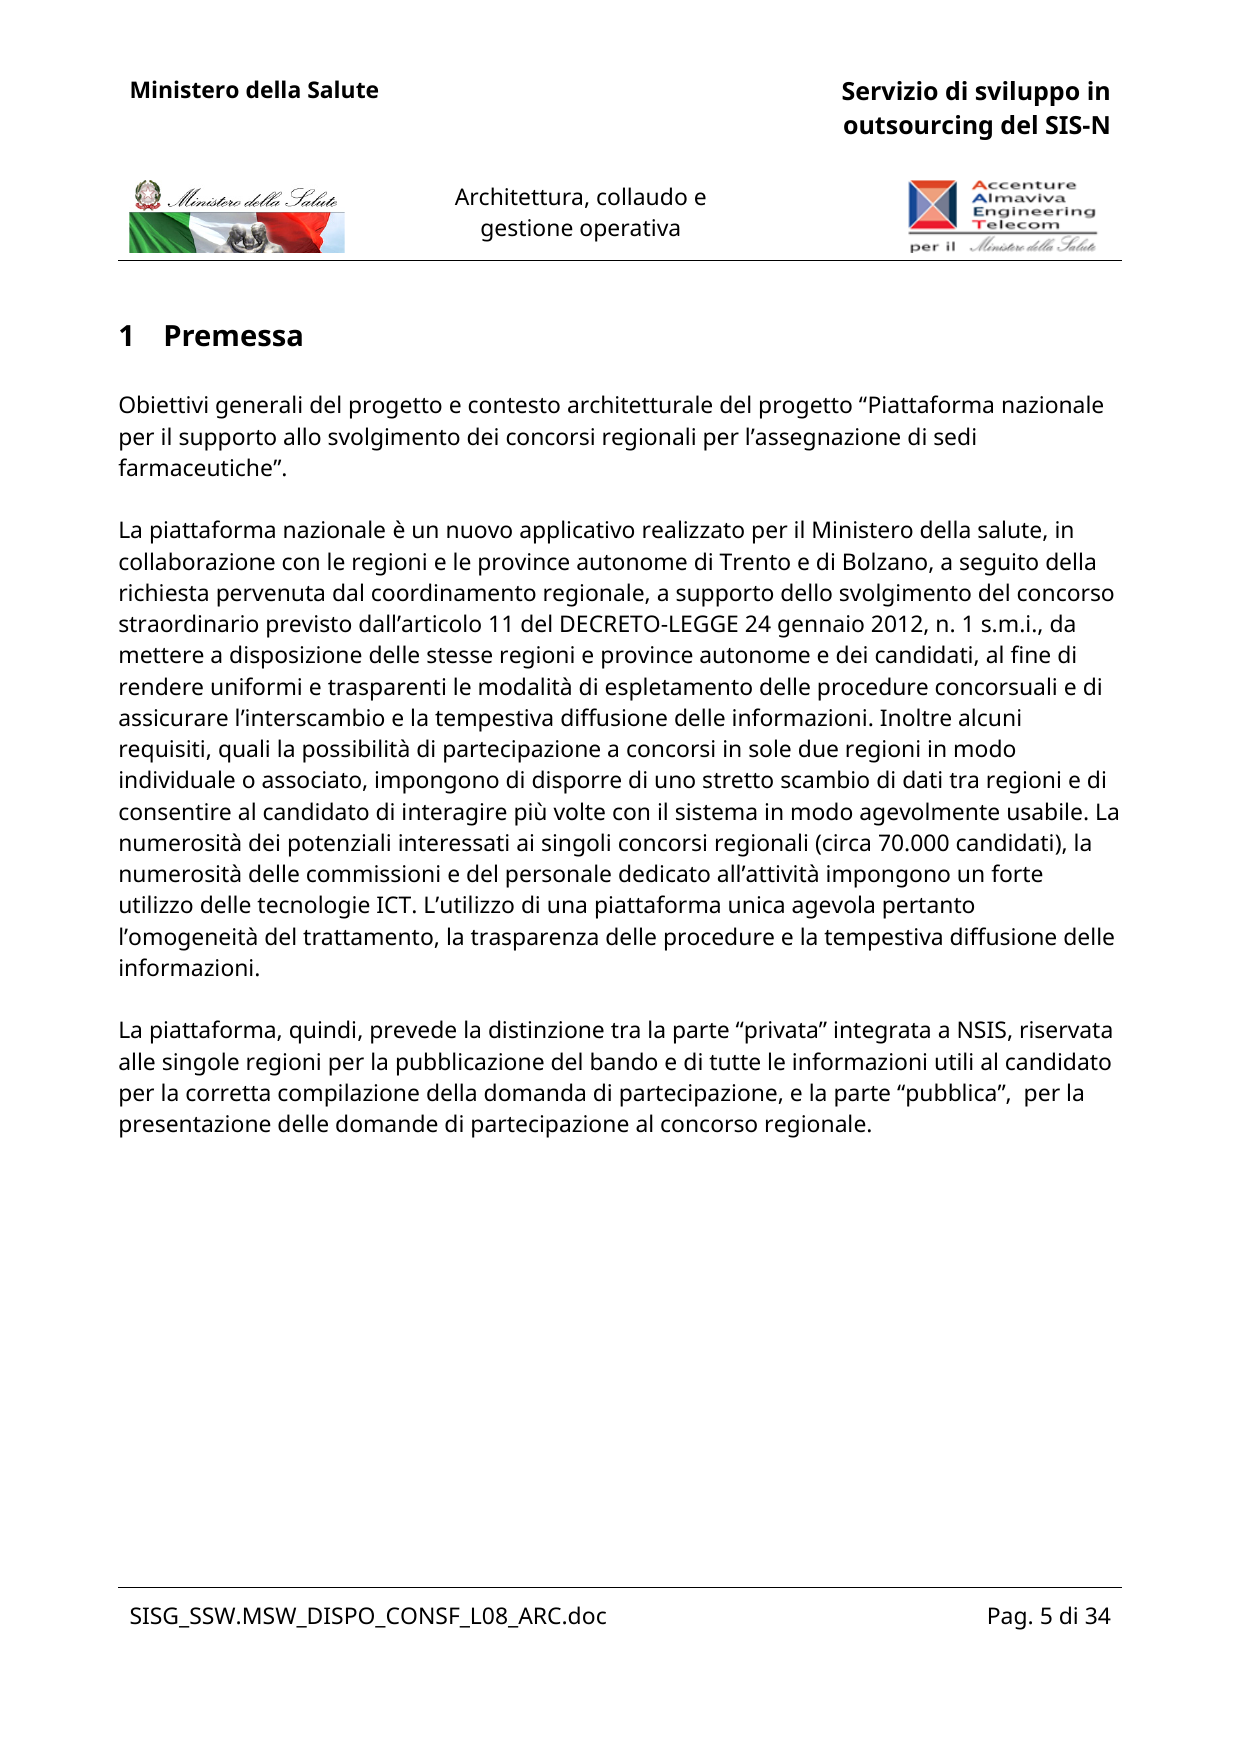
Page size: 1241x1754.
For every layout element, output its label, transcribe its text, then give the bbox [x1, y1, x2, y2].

text La piattaforma, quindi, prevede la distinzione tra la parte “privata” integrata a NSIS, riservata alle singole regioni per la pubblicazione del bando e di tutte le informazioni utili al candidato per la corretta compilazione della domanda di partecipazione, e la parte “pubblica”, per la presentazione delle domande di partecipazione al concorso regionale. [118, 1014, 1122, 1139]
text La piattaforma nazionale è un nuovo applicativo realizzato per il Ministero della salute, in collaborazione con le regioni e le province autonome di Trento e di Bolzano, a seguito della richiesta pervenuta dal coordinamento regionale, a supporto dello svolgimento del concorso straordinario previsto dall’articolo 11 del DECRETO-LEGGE 24 gennaio 2012, n. 1 s.m.i., da mettere a disposizione delle stesse regioni e province autonome e dei candidati, al fine di rendere uniformi e trasparenti le modalità di espletamento delle procedure concorsuali e di assicurare l’interscambio e la tempestiva diffusione delle informazioni. Inoltre alcuni requisiti, quali la possibilità di partecipazione a concorsi in sole due regioni in modo individuale o associato, impongono di disporre di uno stretto scambio di dati tra regioni e di consentire al candidato di interagire più volte con il sistema in modo agevolmente usabile. La numerosità dei potenziali interessati ai singoli concorsi regionali (circa 70.000 candidati), la numerosità delle commissioni e del personale dedicato all’attività impongono un forte utilizzo delle tecnologie ICT. L’utilizzo di una piattaforma unica agevola pertanto l’omogeneità del trattamento, la trasparenza delle procedure e la tempestiva diffusione delle informazioni. [118, 514, 1122, 983]
text Obiettivi generali del progetto e contesto architetturale del progetto “Piattaforma nazionale per il supporto allo svolgimento dei concorsi regionali per l’assegnazione di sedi farmaceutiche”. [118, 389, 1122, 483]
subtitle Premessa [118, 315, 1122, 354]
